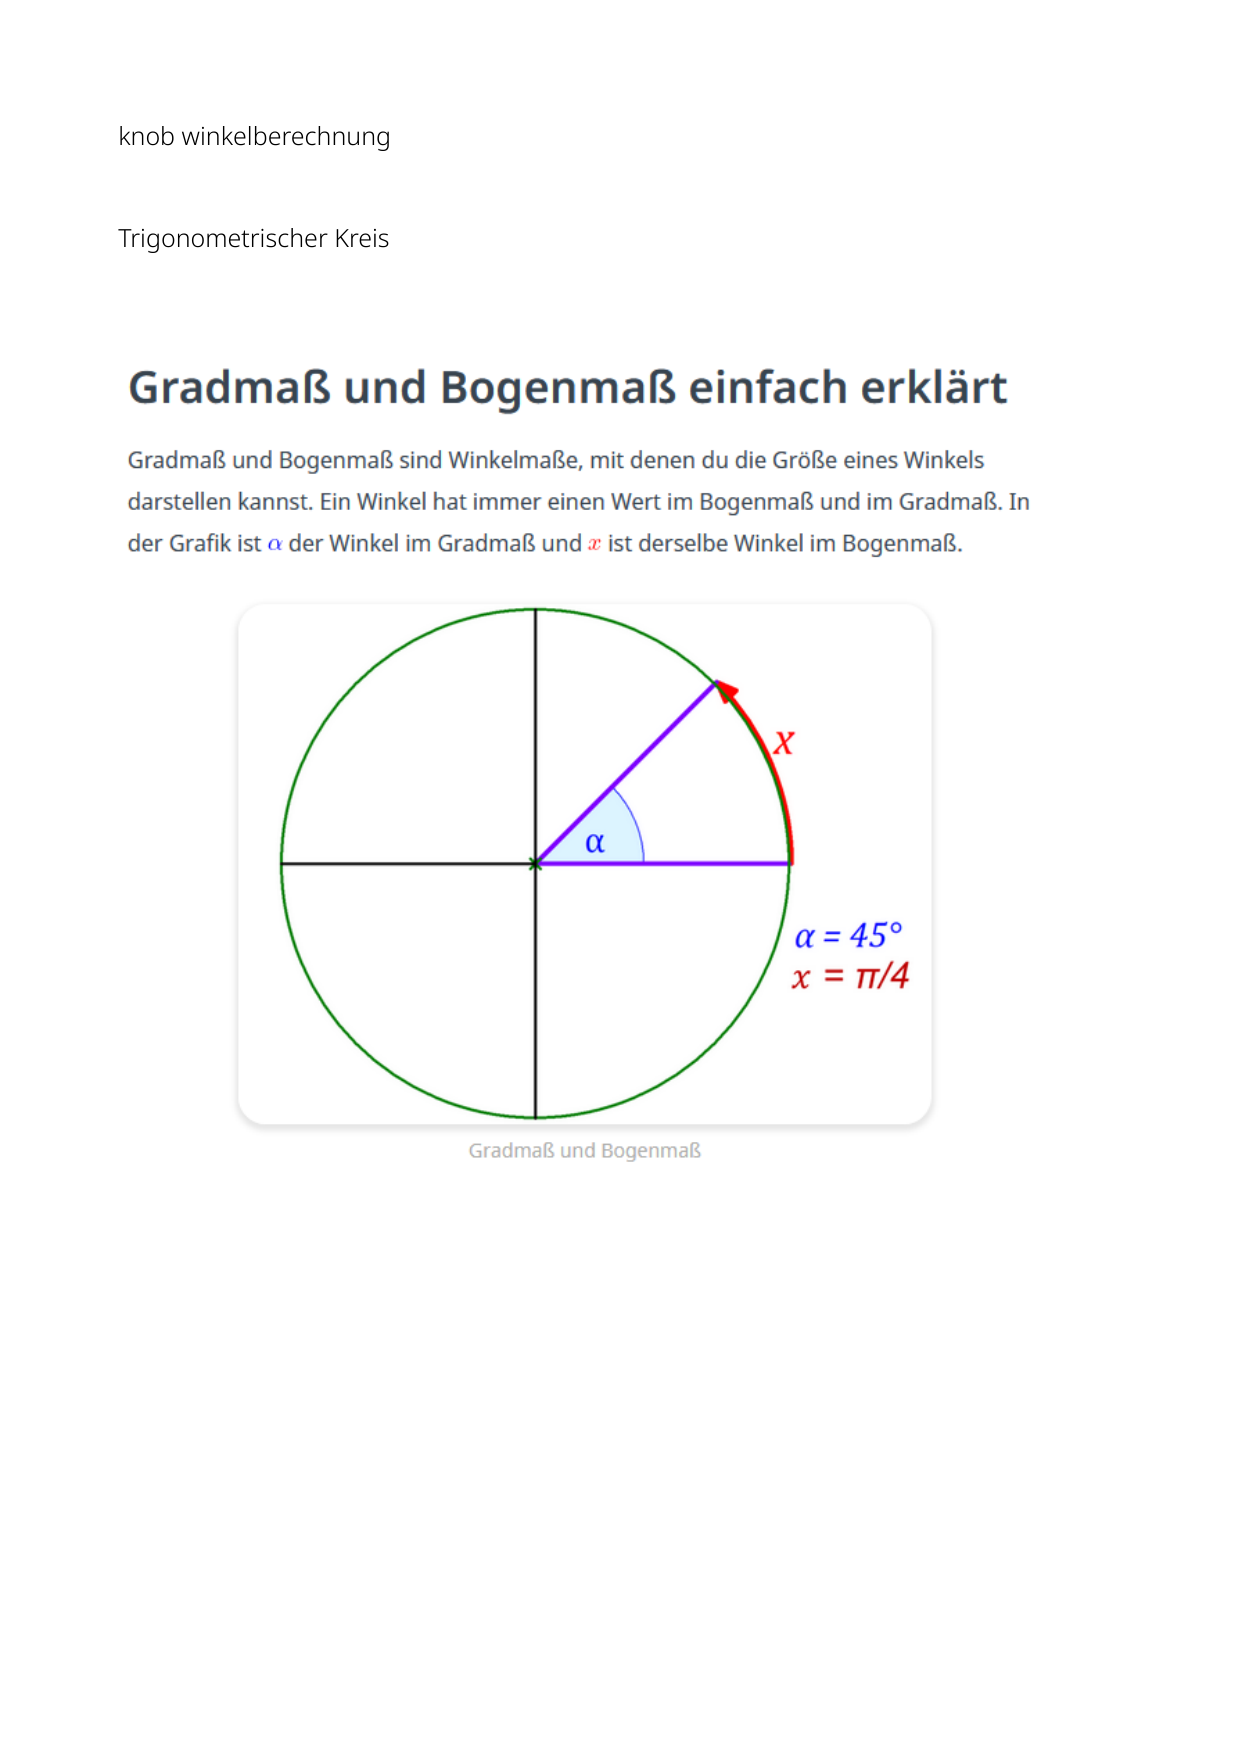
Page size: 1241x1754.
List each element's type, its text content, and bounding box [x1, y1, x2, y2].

picture [118, 356, 1123, 1191]
text knob winkelberechnung [118, 118, 1122, 152]
text Trigonometrischer Kreis [118, 220, 1122, 254]
